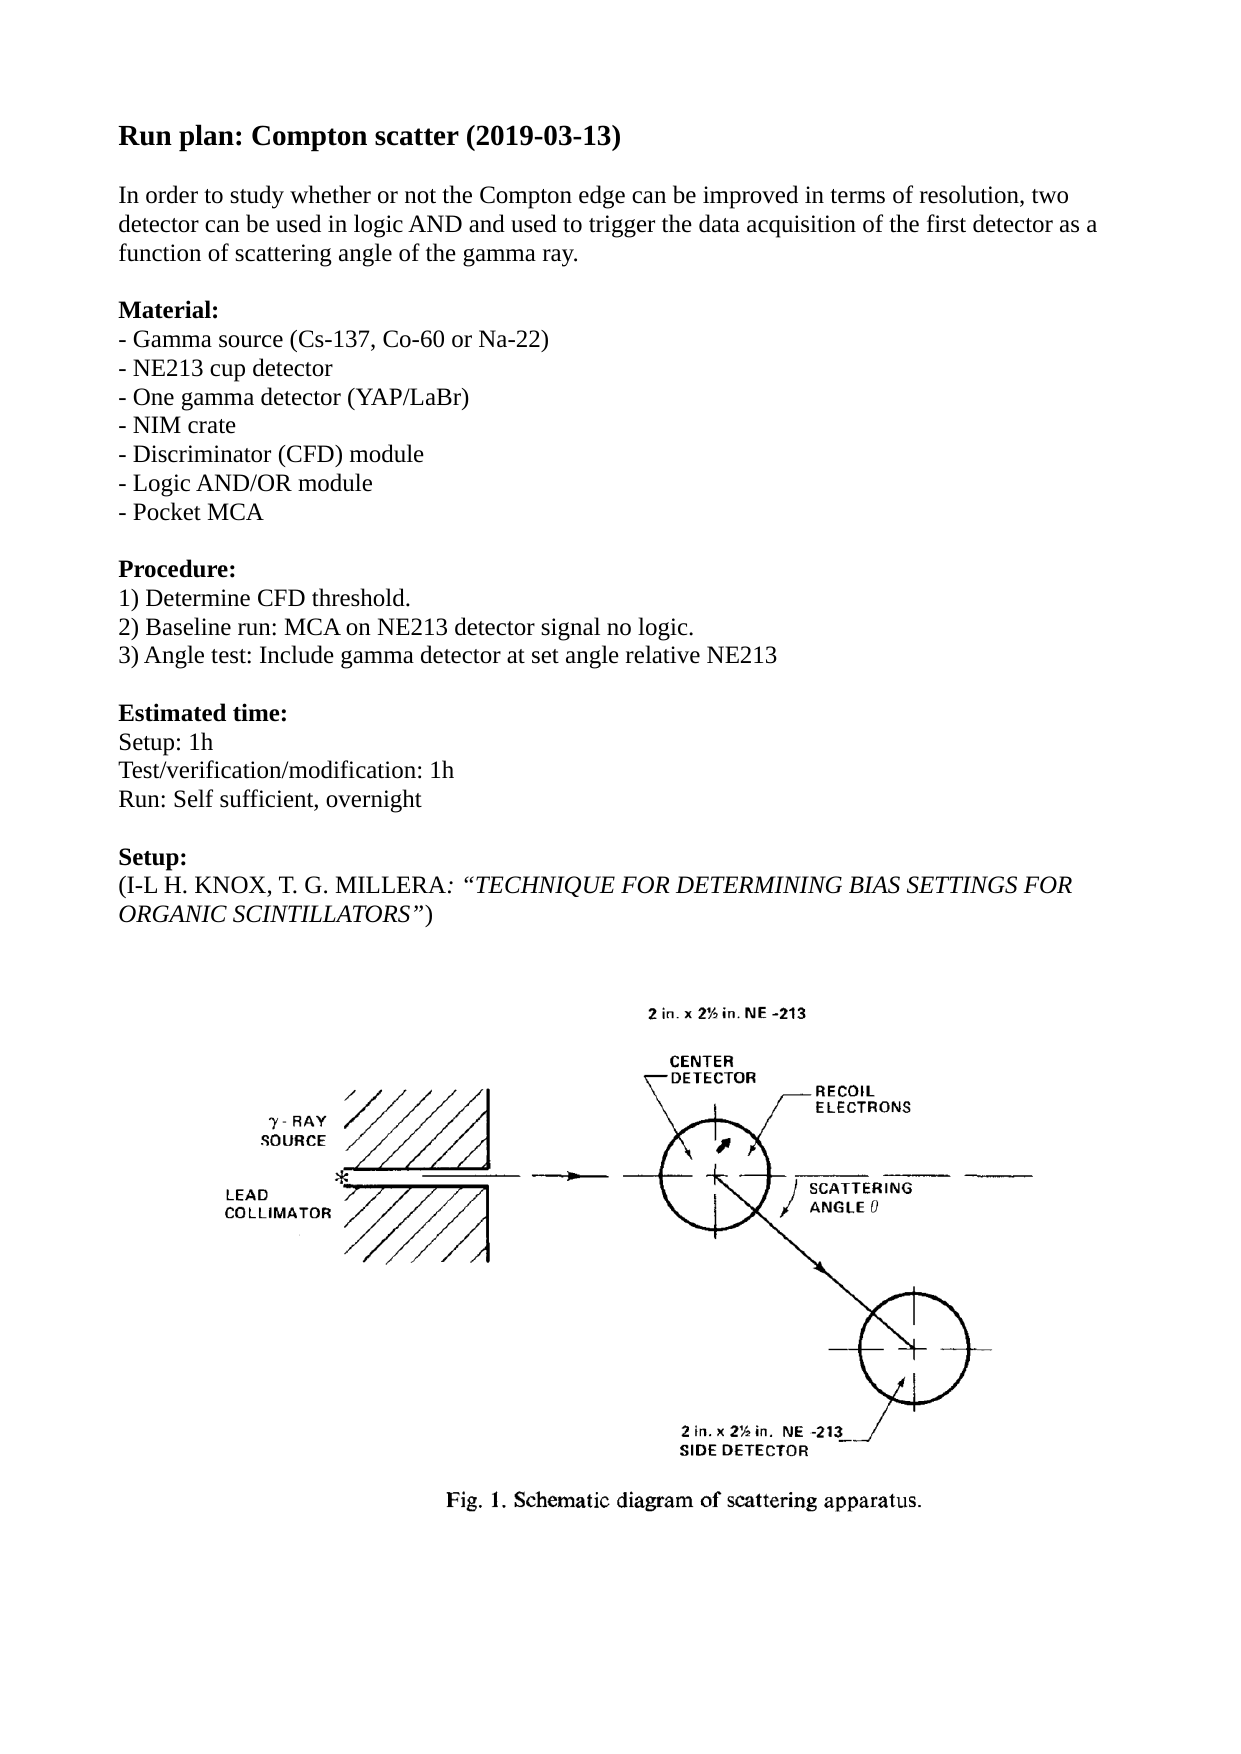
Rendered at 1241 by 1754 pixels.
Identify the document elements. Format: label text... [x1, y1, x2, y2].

picture [156, 973, 1097, 1528]
text In order to study whether or not the Compton edge can be improved in terms of resolution, two detector can be used in logic AND and used to trigger the data acquisition of the first detector as a function of scattering angle of the gamma ray. [118, 180, 1122, 267]
text - NE213 cup detector [118, 353, 1122, 382]
text Setup: 1h [118, 727, 1122, 755]
text Run plan: Compton scatter (2019-03-13) [118, 118, 1122, 152]
text 3) Angle test: Include gamma detector at set angle relative NE213 [118, 640, 1122, 669]
text Procedure: 1) Determine CFD threshold. [118, 554, 1122, 612]
text 2) Baseline run: MCA on NE213 detector signal no logic. [118, 612, 1122, 640]
text - One gamma detector (YAP/LaBr) [118, 382, 1122, 410]
text - Pocket MCA [118, 497, 1122, 525]
text - NIM crate [118, 410, 1122, 439]
text Test/verification/modification: 1h [118, 755, 1122, 784]
text - Discriminator (CFD) module [118, 439, 1122, 468]
text Estimated time: [118, 698, 1122, 727]
text Setup: [118, 842, 1122, 870]
text Material: - Gamma source (Cs-137, Co-60 or Na-22) [118, 267, 1122, 353]
text (I-L H. KNOX, T. G. MILLERA: “TECHNIQUE FOR DETERMINING BIAS SETTINGS FOR ORGANIC SCINTILLATORS”) [118, 870, 1122, 928]
text - Logic AND/OR module [118, 468, 1122, 497]
text Run: Self sufficient, overnight [118, 784, 1122, 813]
